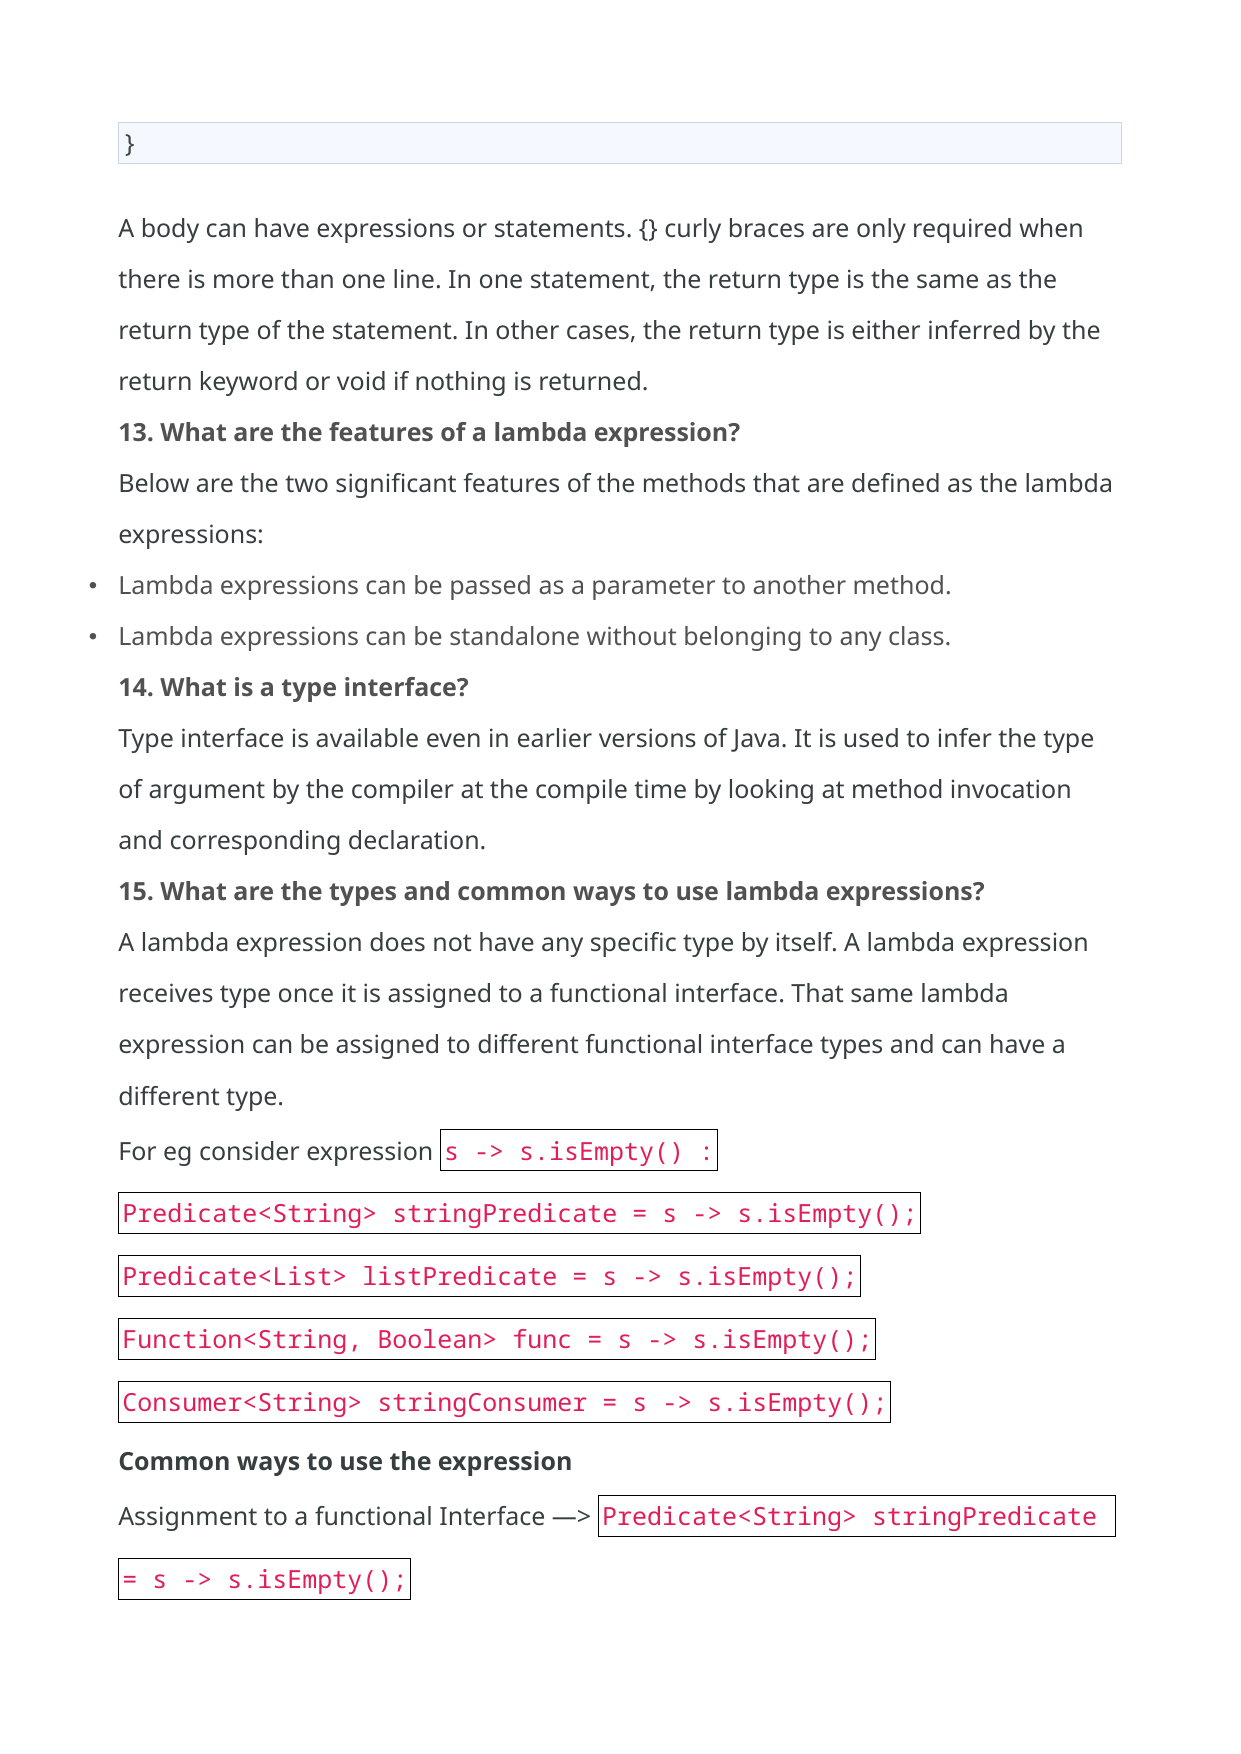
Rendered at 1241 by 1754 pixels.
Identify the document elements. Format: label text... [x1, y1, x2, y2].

list Lambda expressions can be standalone without belonging to any class. [118, 619, 1122, 653]
text Predicate<String> stringPredicate = s -> s.isEmpty(); Predicate<List> listPredicate = s -> s.isEmpty(); Function<String, Boolean> func = s -> s.isEmpty(); Consumer<String> stringConsumer = s -> s.isEmpty(); [118, 1192, 1122, 1423]
text Below are the two significant features of the methods that are defined as the lambda expressions: [118, 466, 1122, 551]
list Lambda expressions can be passed as a parameter to another method. [118, 568, 1122, 602]
text Assignment to a functional Interface —> Predicate<String> stringPredicate = s -> s.isEmpty(); [118, 1495, 1122, 1600]
text A lambda expression does not have any specific type by itself. A lambda expression receives type once it is assigned to a functional interface. That same lambda expression can be assigned to different functional interface types and can have a different type. [118, 925, 1122, 1112]
text For eg consider expression [118, 1129, 440, 1171]
subtitle 14. What is a type interface? [118, 670, 1122, 704]
subtitle 15. What are the types and common ways to use lambda expressions? [118, 874, 1122, 908]
text Type interface is available even in earlier versions of Java. It is used to infer the type of argument by the compiler at the compile time by looking at method invocation and corresponding declaration. [118, 721, 1122, 857]
subtitle 13. What are the features of a lambda expression? [118, 415, 1122, 449]
text Common ways to use the expression [118, 1444, 1122, 1478]
text [718, 1129, 1122, 1171]
text A body can have expressions or statements. {} curly braces are only required when there is more than one line. In one statement, the return type is the same as the return type of the statement. In other cases, the return type is either inferred by the return keyword or void if nothing is returned. [118, 211, 1122, 398]
text } [119, 123, 1121, 163]
text s -> s.isEmpty() : [441, 1130, 717, 1170]
